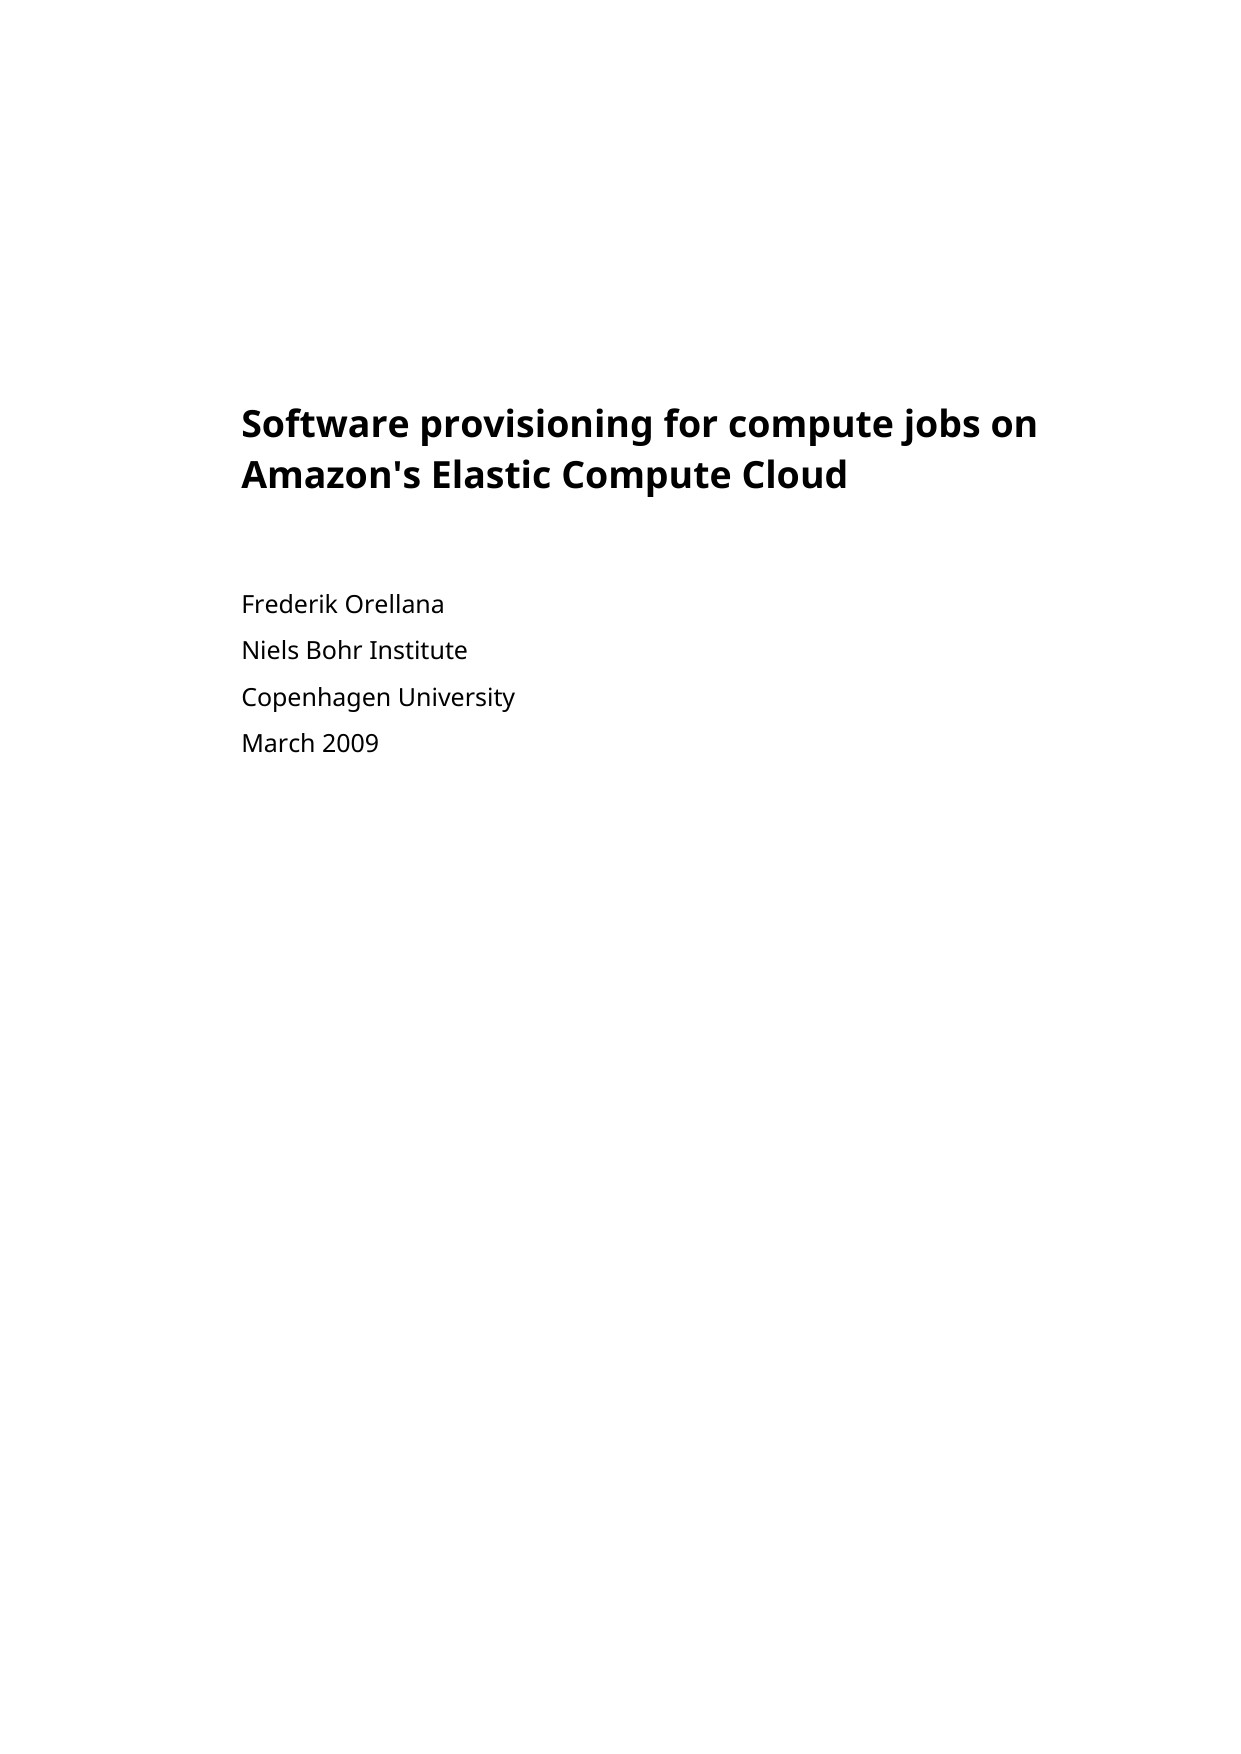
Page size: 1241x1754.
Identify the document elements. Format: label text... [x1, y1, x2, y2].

text Niels Bohr Institute [241, 633, 1140, 667]
text March 2009 [241, 726, 1140, 760]
text Software provisioning for compute jobs on Amazon's Elastic Compute Cloud [241, 397, 1140, 527]
text Frederik Orellana [241, 586, 1140, 620]
text Copenhagen University [241, 679, 1140, 713]
